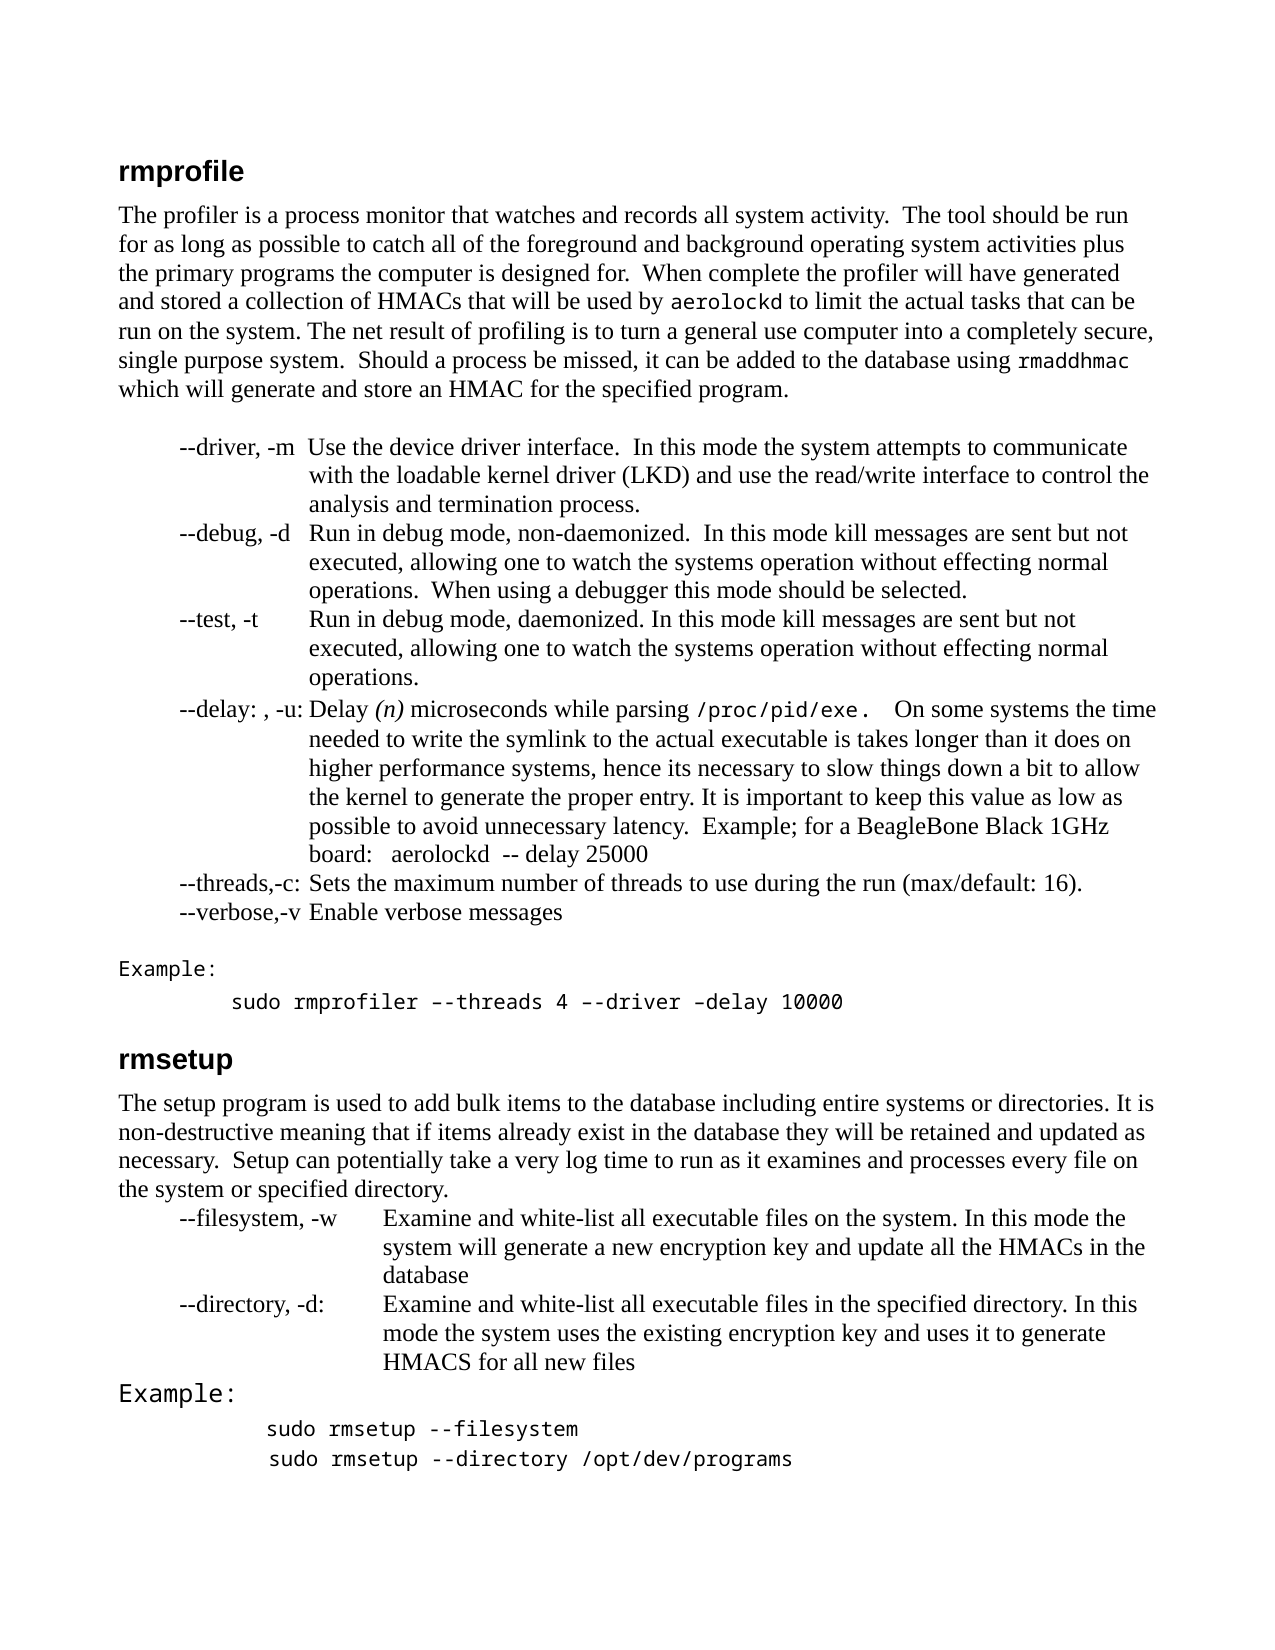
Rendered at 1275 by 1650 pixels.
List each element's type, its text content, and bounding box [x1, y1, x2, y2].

text --verbose,-v Enable verbose messages [179, 897, 1157, 926]
text --threads,-c: Sets the maximum number of threads to use during the run (max/default: 16). [179, 868, 1157, 897]
text Example: [118, 954, 1157, 983]
text --directory, -d: Examine and white-list all executable files in the specified directory. In this mode the system uses the existing encryption key and uses it to generate HMACS for all new files [179, 1289, 1157, 1376]
text --test, -t Run in debug mode, daemonized. In this mode kill messages are sent but not executed, allowing one to watch the systems operation without effecting normal operations. [179, 604, 1157, 690]
text sudo rmsetup --filesystem [118, 1409, 1157, 1444]
subtitle rmsetup [118, 1042, 1157, 1076]
text --delay: , -u: Delay (n) microseconds while parsing /proc/pid/exe. On some systems the time needed to write the symlink to the actual executable is takes longer than it does on higher performance systems, hence its necessary to slow things down a bit to allow the kernel to generate the proper entry. It is important to keep this value as low as possible to avoid unnecessary latency. Example; for a BeagleBone Black 1GHz board: aerolockd -- delay 25000 [179, 690, 1157, 868]
text --filesystem, -w Examine and white-list all executable files on the system. In this mode the system will generate a new encryption key and update all the HMACs in the database [179, 1203, 1157, 1289]
text --driver, -m Use the device driver interface. In this mode the system attempts to communicate with the loadable kernel driver (LKD) and use the read/write interface to control the analysis and termination process. [179, 432, 1157, 518]
text The profiler is a process monitor that watches and records all system activity. The tool should be run for as long as possible to catch all of the foreground and background operating system activities plus the primary programs the computer is designed for. When complete the profiler will have generated and stored a collection of HMACs that will be used by aerolockd to limit the actual tasks that can be run on the system. The net result of profiling is to turn a general use computer into a completely secure, single purpose system. Should a process be missed, it can be added to the database using rmaddhmac which will generate and store an HMAC for the specified program. [118, 200, 1157, 403]
text sudo rmsetup --directory /opt/dev/programs [118, 1444, 1157, 1472]
text sudo rmprofiler –-threads 4 –-driver –delay 10000 [118, 983, 1157, 1017]
subtitle rmprofile [118, 154, 1157, 188]
text Example: [118, 1376, 1157, 1409]
text The setup program is used to add bulk items to the database including entire systems or directories. It is non-destructive meaning that if items already exist in the database they will be retained and updated as necessary. Setup can potentially take a very log time to run as it examines and processes every file on the system or specified directory. [118, 1088, 1157, 1203]
text --debug, -d Run in debug mode, non-daemonized. In this mode kill messages are sent but not executed, allowing one to watch the systems operation without effecting normal operations. When using a debugger this mode should be selected. [179, 518, 1157, 604]
